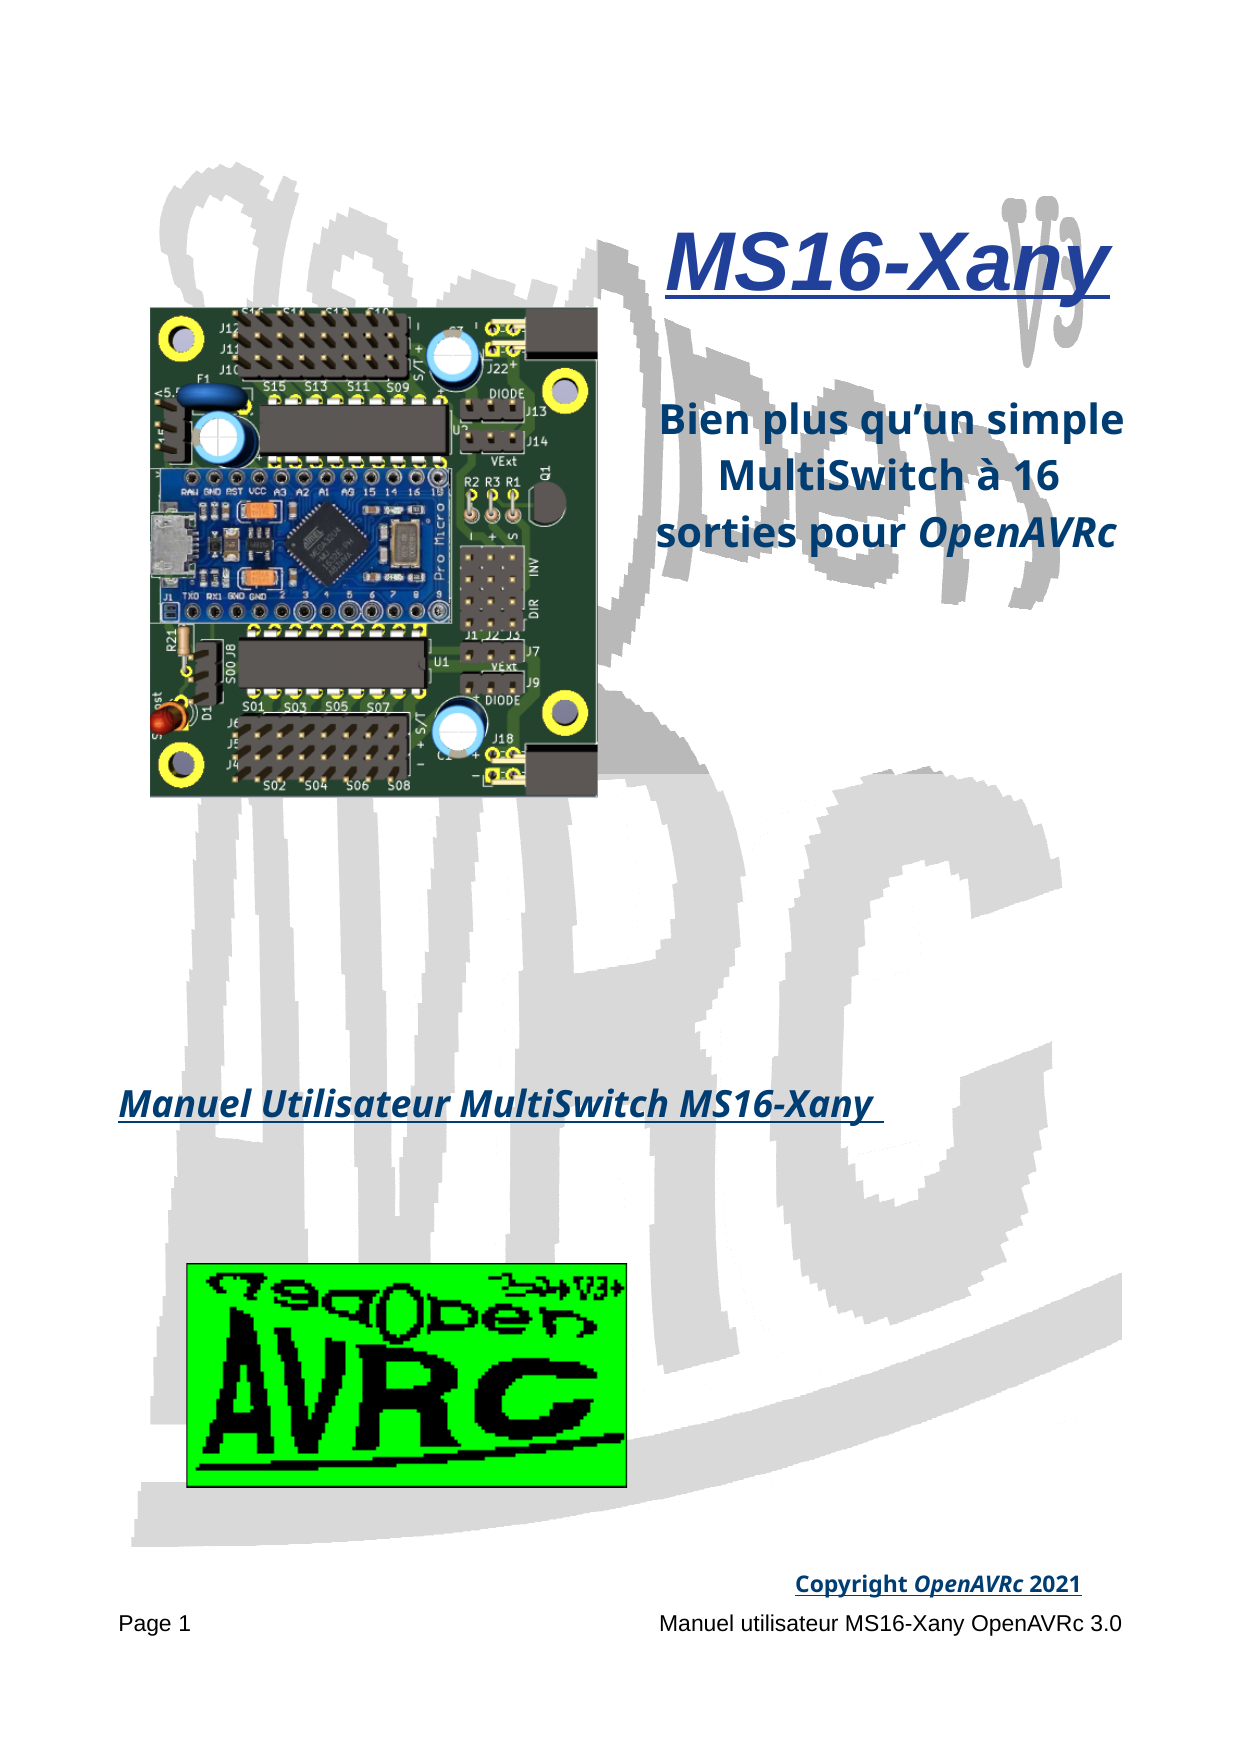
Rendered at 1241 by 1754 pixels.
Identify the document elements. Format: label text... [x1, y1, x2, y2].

picture [150, 307, 598, 798]
subtitle Bien plus qu’un simple MultiSwitch à 16 sorties pour OpenAVRc [651, 389, 1126, 560]
picture [186, 1263, 628, 1488]
subtitle Manuel Utilisateur MultiSwitch MS16-Xany [118, 1073, 1122, 1130]
text Copyright OpenAVRc 2021 [725, 1568, 1082, 1599]
subtitle MS16-Xany [651, 212, 1126, 308]
